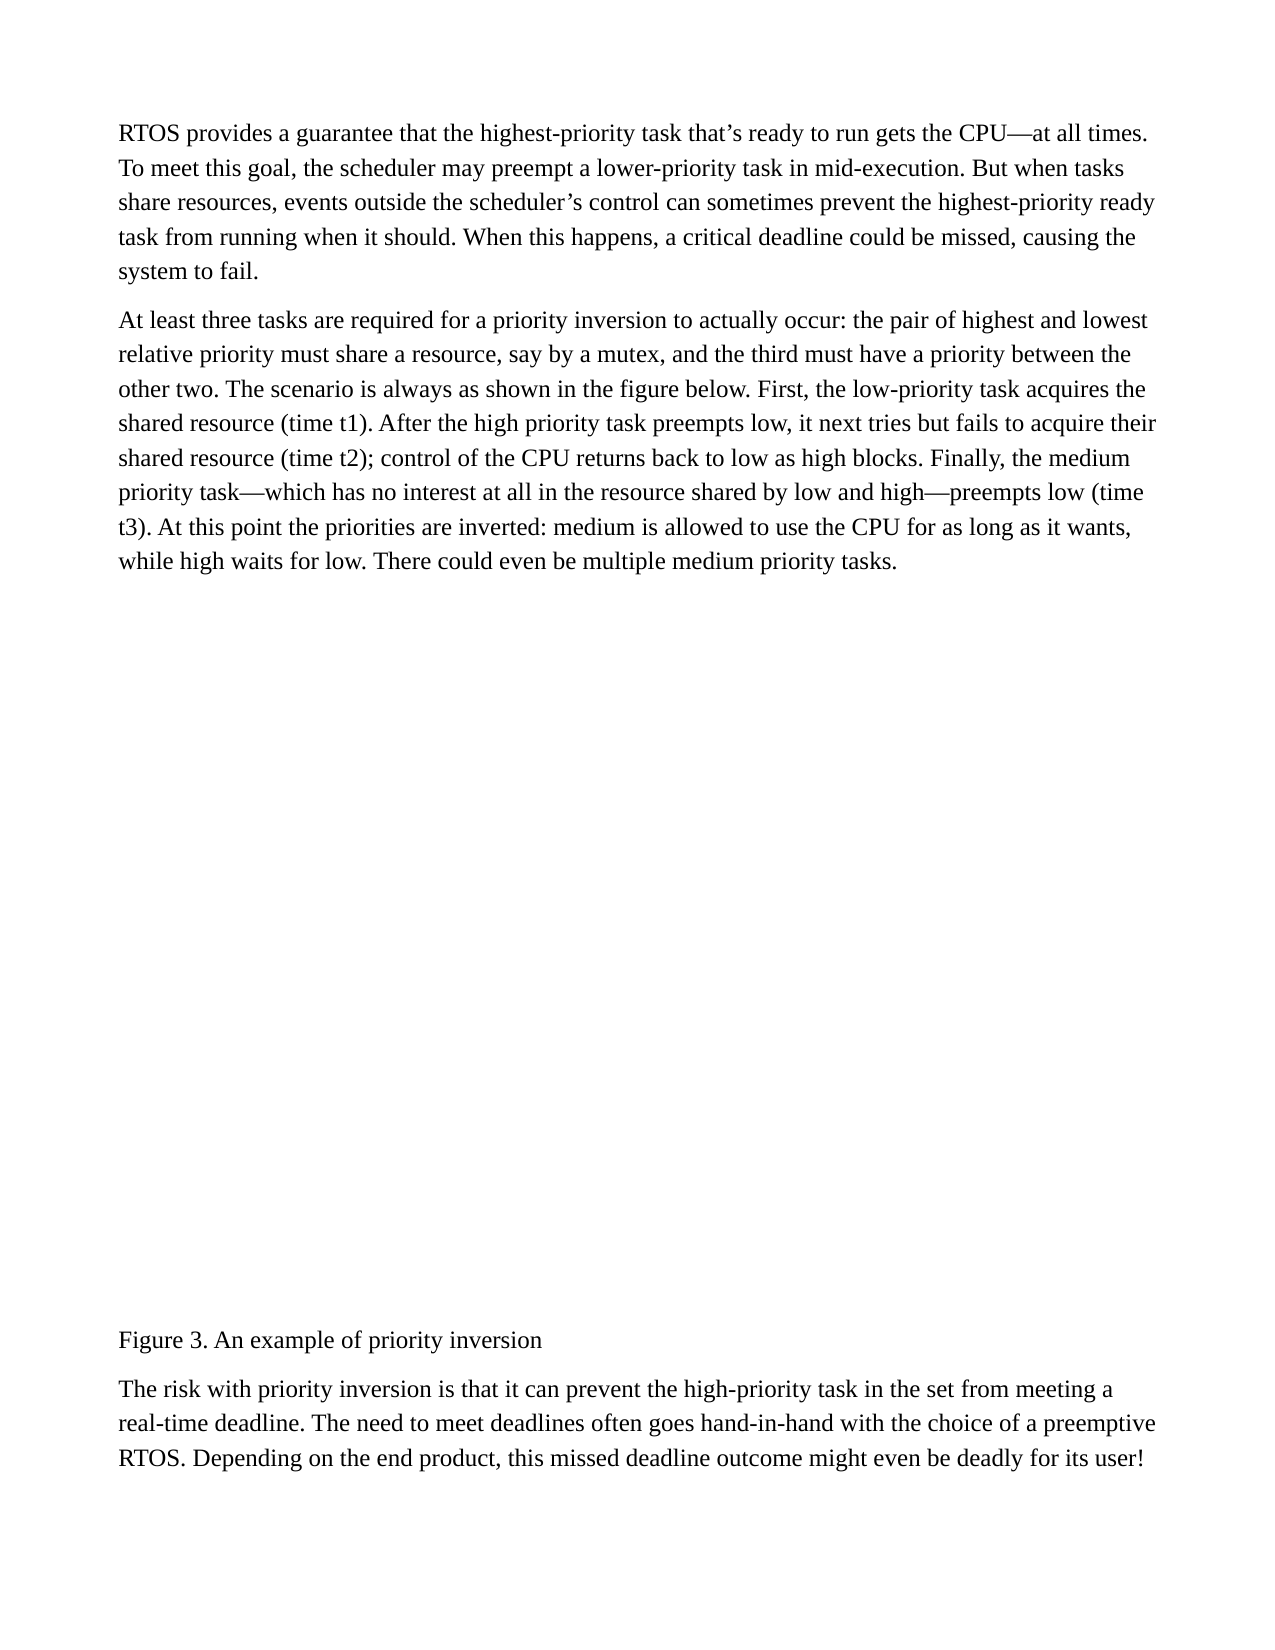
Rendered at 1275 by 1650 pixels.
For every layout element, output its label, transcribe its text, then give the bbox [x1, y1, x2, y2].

text Figure 3. An example of priority inversion [118, 1325, 1157, 1353]
text RTOS provides a guarantee that the highest-priority task that’s ready to run gets the CPU—at all times. To meet this goal, the scheduler may preempt a lower-priority task in mid-execution. But when tasks share resources, events outside the scheduler’s control can sometimes prevent the highest-priority ready task from running when it should. When this happens, a critical deadline could be missed, causing the system to fail. [118, 118, 1157, 285]
table_header [118, 596, 1157, 1325]
text The risk with priority inversion is that it can prevent the high-priority task in the set from meeting a real-time deadline. The need to meet deadlines often goes hand-in-hand with the choice of a preemptive RTOS. Depending on the end product, this missed deadline outcome might even be deadly for its user! [118, 1374, 1157, 1471]
text At least three tasks are required for a priority inversion to actually occur: the pair of highest and lowest relative priority must share a resource, say by a mutex, and the third must have a priority between the other two. The scenario is always as shown in the figure below. First, the low-priority task acquires the shared resource (time t1). After the high priority task preempts low, it next tries but fails to acquire their shared resource (time t2); control of the CPU returns back to low as high blocks. Finally, the medium priority task—which has no interest at all in the resource shared by low and high—preempts low (time t3). At this point the priorities are inverted: medium is allowed to use the CPU for as long as it wants, while high waits for low. There could even be multiple medium priority tasks. [118, 305, 1157, 575]
